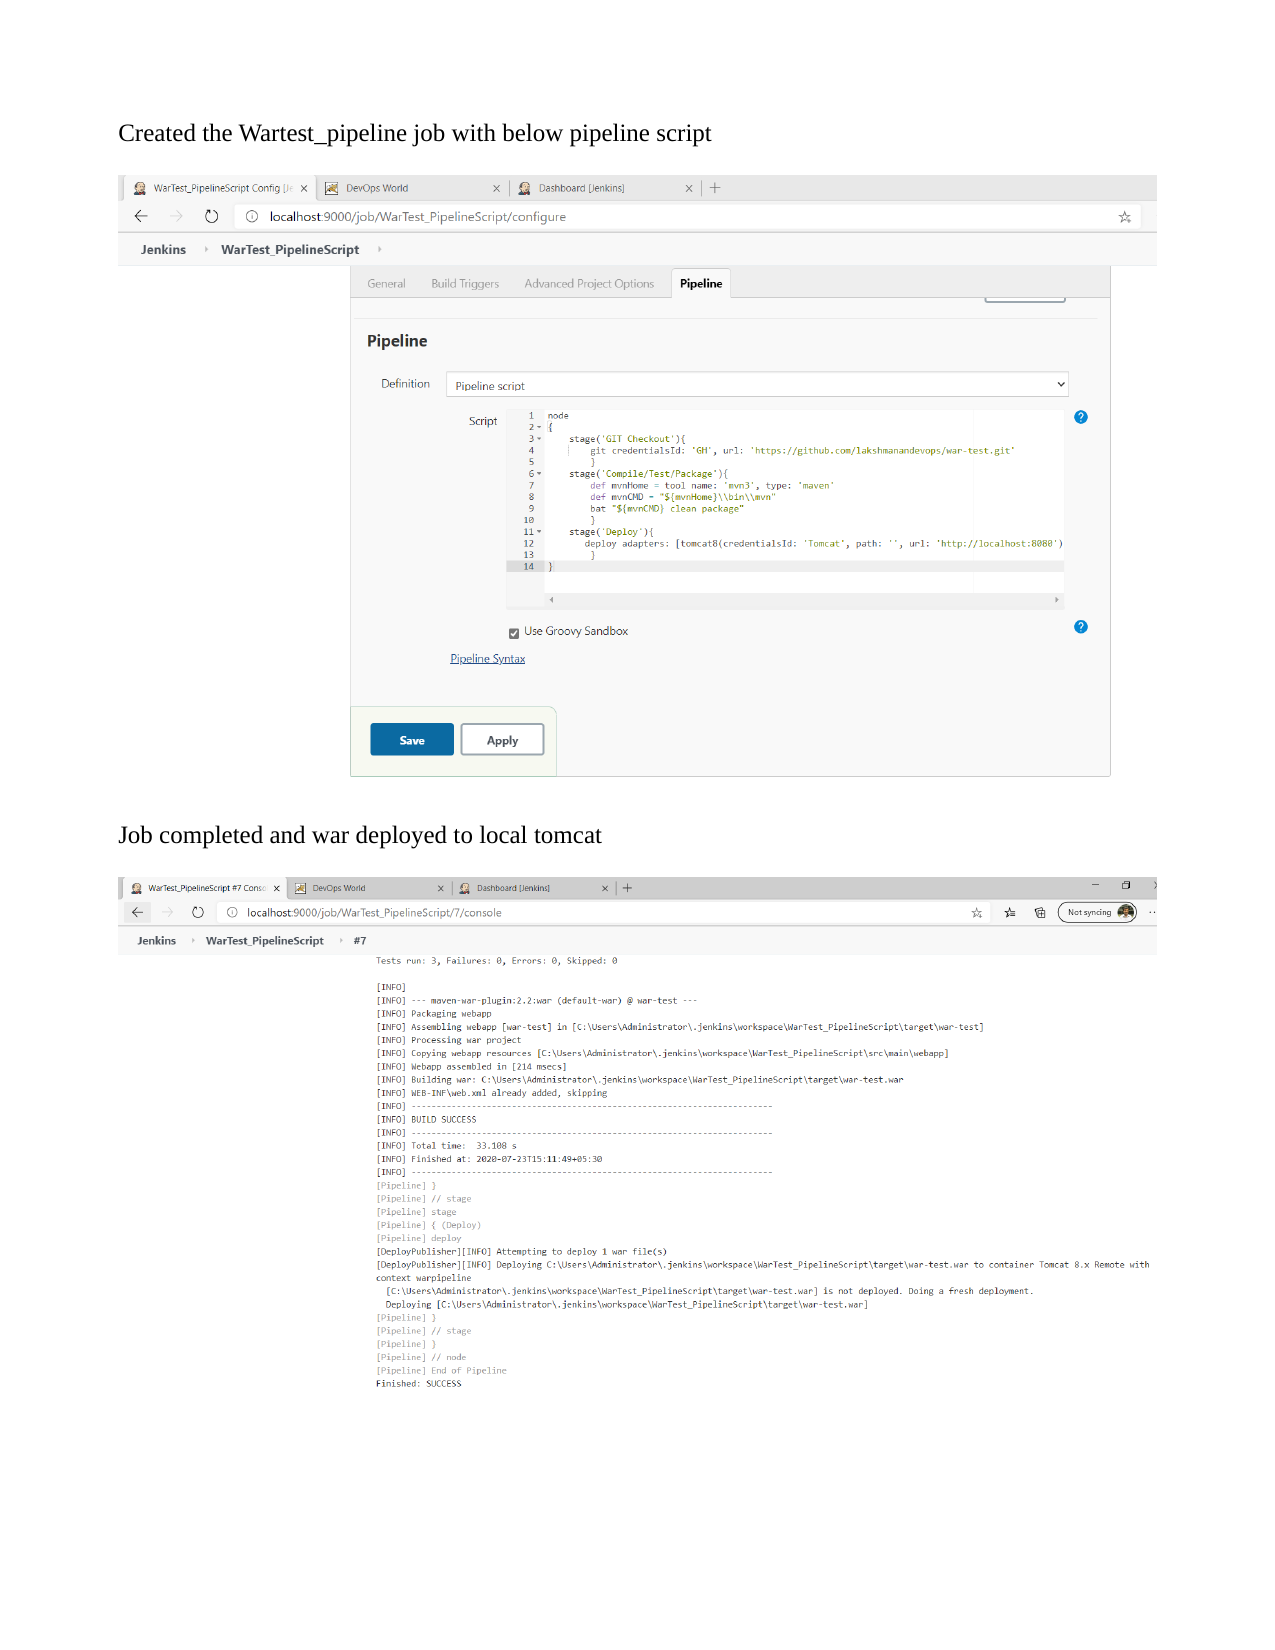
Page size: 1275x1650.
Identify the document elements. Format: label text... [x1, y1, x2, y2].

picture [118, 877, 1157, 1394]
picture [118, 175, 1157, 792]
text Created the Wartest_pipeline job with below pipeline script [118, 118, 1157, 147]
text Job completed and war deployed to local tomcat [118, 820, 1157, 849]
